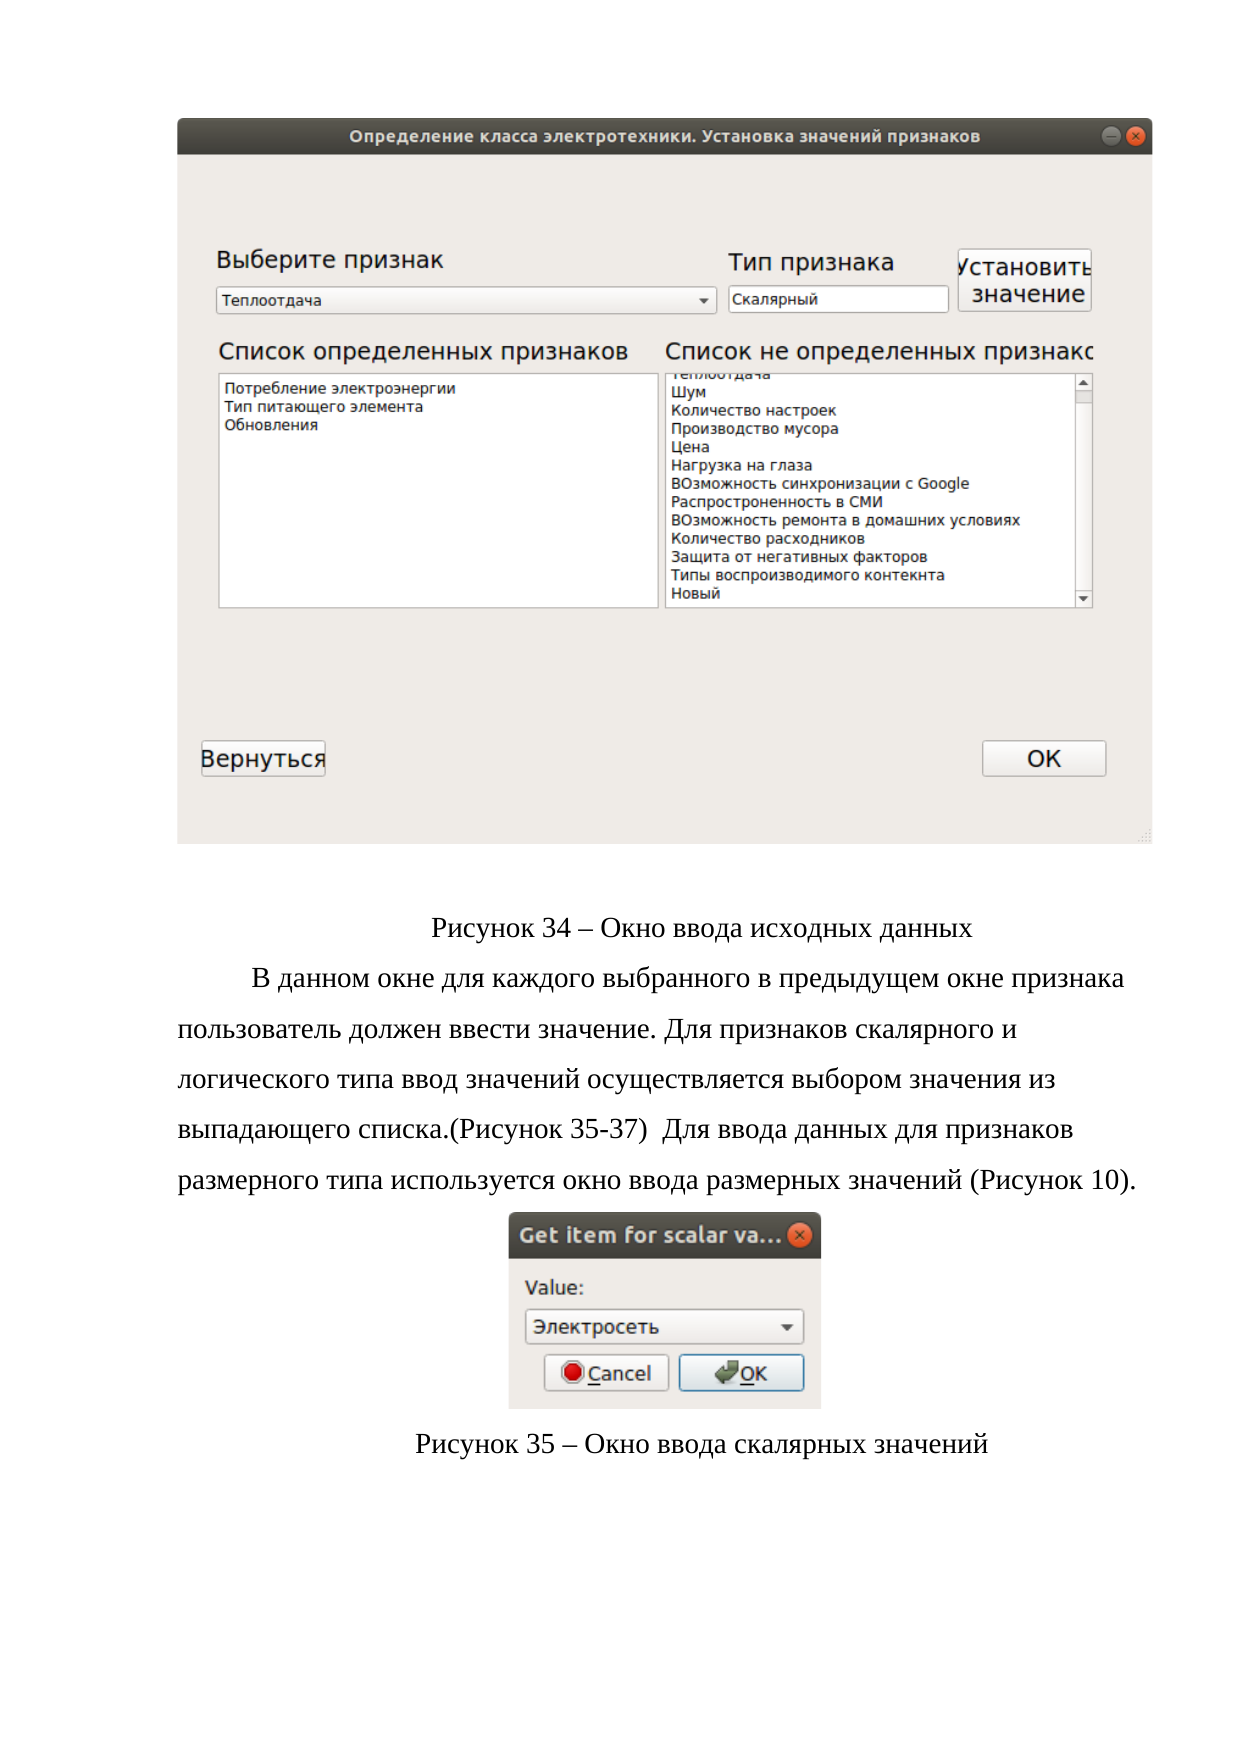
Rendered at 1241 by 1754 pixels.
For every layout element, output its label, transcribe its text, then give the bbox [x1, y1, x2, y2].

text В данном окне для каждого выбранного в предыдущем окне признака пользователь должен ввести значение. Для признаков скалярного и логического типа ввод значений осуществляется выбором значения из выпадающего списка.(Рисунок 35-37) Для ввода данных для признаков размерного типа используется окно ввода размерных значений (Рисунок 10). [177, 961, 1152, 1195]
picture [508, 1212, 822, 1409]
text Рисунок 35 – Окно ввода скалярных значений [177, 1212, 1152, 1459]
picture [177, 118, 1153, 844]
text Рисунок 34 – Окно ввода исходных данных [177, 910, 1152, 944]
